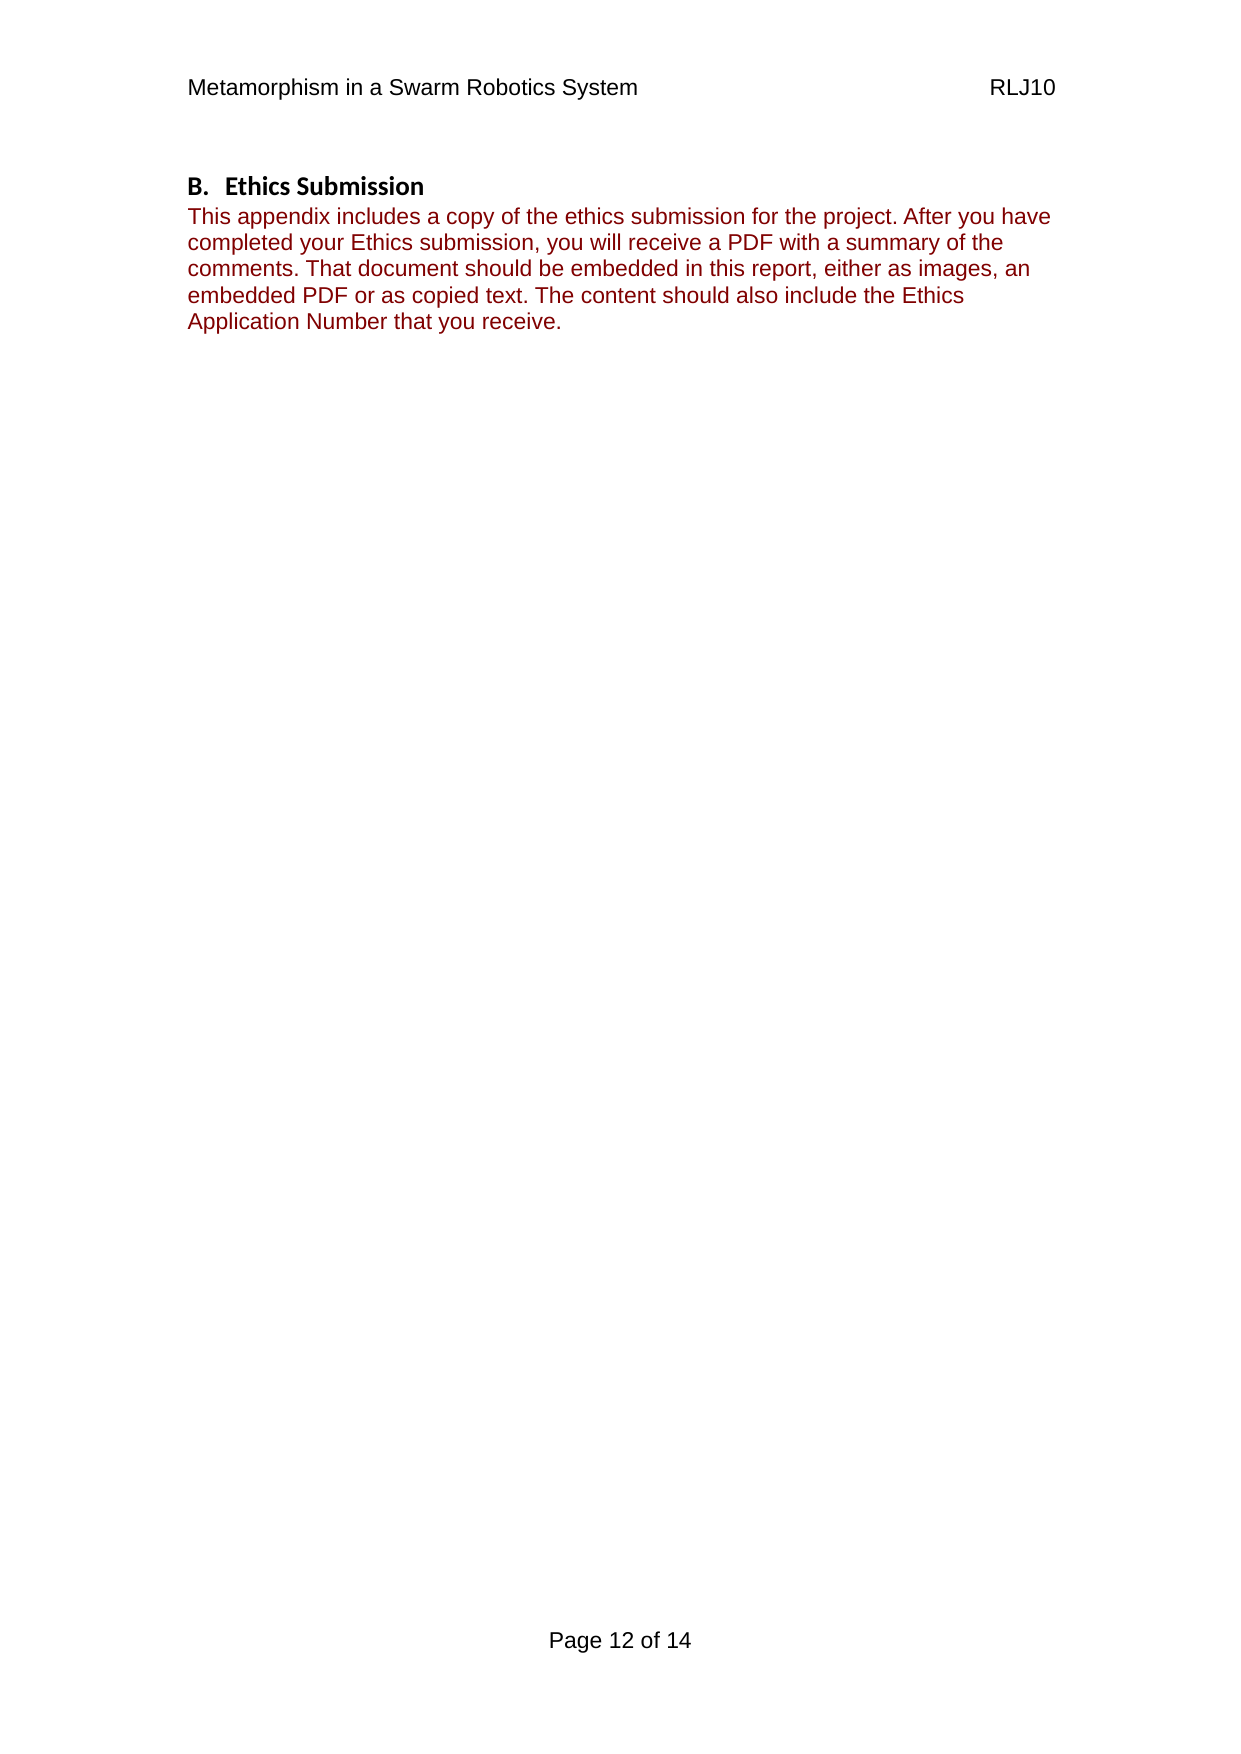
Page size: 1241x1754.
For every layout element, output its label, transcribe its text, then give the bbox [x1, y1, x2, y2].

text This appendix includes a copy of the ethics submission for the project. After you have completed your Ethics submission, you will receive a PDF with a summary of the comments. That document should be embedded in this report, either as images, an embedded PDF or as copied text. The content should also include the Ethics Application Number that you receive. [187, 203, 1053, 334]
list Ethics Submission [187, 169, 1053, 203]
